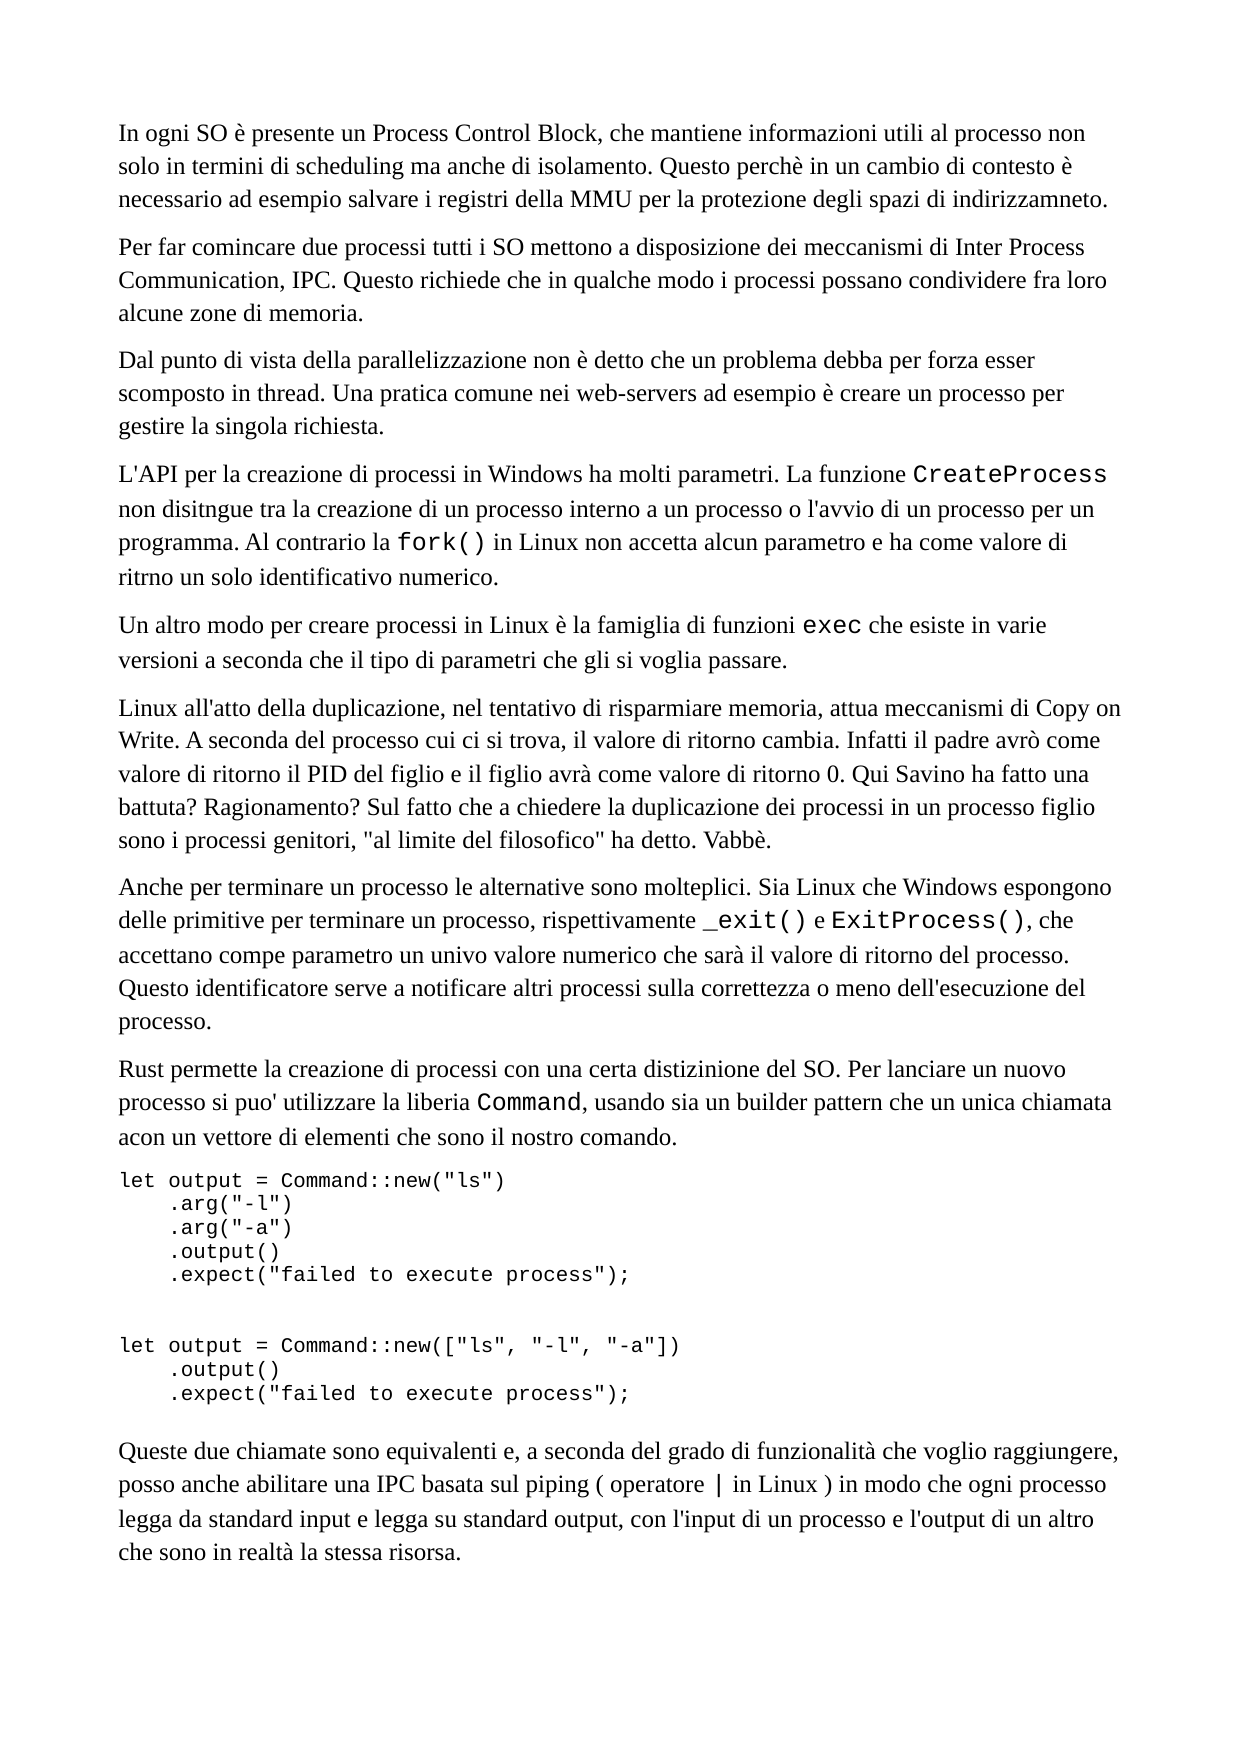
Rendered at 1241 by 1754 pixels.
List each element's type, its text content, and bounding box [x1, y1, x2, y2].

text Per far comincare due processi tutti i SO mettono a disposizione dei meccanismi di Inter Process Communication, IPC. Questo richiede che in qualche modo i processi possano condividere fra loro alcune zone di memoria. [118, 232, 1122, 327]
text .expect("failed to execute process"); [118, 1264, 1122, 1288]
text Linux all'atto della duplicazione, nel tentativo di risparmiare memoria, attua meccanismi di Copy on Write. A seconda del processo cui ci si trova, il valore di ritorno cambia. Infatti il padre avrò come valore di ritorno il PID del figlio e il figlio avrà come valore di ritorno 0. Qui Savino ha fatto una battuta? Ragionamento? Sul fatto che a chiedere la duplicazione dei processi in un processo figlio sono i processi genitori, "al limite del filosofico" ha detto. Vabbè. [118, 693, 1122, 853]
text Queste due chiamate sono equivalenti e, a seconda del grado di funzionalità che voglio raggiungere, posso anche abilitare una IPC basata sul piping ( operatore | in Linux ) in modo che ogni processo legga da standard input e legga su standard output, con l'input di un processo e l'output di un altro che sono in realtà la stessa risorsa. [118, 1436, 1122, 1566]
text .expect("failed to execute process"); [118, 1383, 1122, 1406]
text .arg("-l") [118, 1193, 1122, 1217]
text let output = Command::new("ls") [118, 1170, 1122, 1193]
text let output = Command::new(["ls", "-l", "-a"]) [118, 1335, 1122, 1359]
text .output() [118, 1241, 1122, 1264]
text .output() [118, 1359, 1122, 1383]
text Dal punto di vista della parallelizzazione non è detto che un problema debba per forza esser scomposto in thread. Una pratica comune nei web-servers ad esempio è creare un processo per gestire la singola richiesta. [118, 345, 1122, 440]
text Anche per terminare un processo le alternative sono molteplici. Sia Linux che Windows espongono delle primitive per terminare un processo, rispettivamente _exit() e ExitProcess(), che accettano compe parametro un univo valore numerico che sarà il valore di ritorno del processo. Questo identificatore serve a notificare altri processi sulla correttezza o meno dell'esecuzione del processo. [118, 872, 1122, 1035]
text L'API per la creazione di processi in Windows ha molti parametri. La funzione CreateProcess non disitngue tra la creazione di un processo interno a un processo o l'avvio di un processo per un programma. Al contrario la fork() in Linux non accetta alcun parametro e ha come valore di ritrno un solo identificativo numerico. [118, 459, 1122, 591]
text Rust permette la creazione di processi con una certa distizinione del SO. Per lanciare un nuovo processo si puo' utilizzare la liberia Command, usando sia un builder pattern che un unica chiamata acon un vettore di elementi che sono il nostro comando. [118, 1054, 1122, 1151]
text .arg("-a") [118, 1217, 1122, 1241]
text In ogni SO è presente un Process Control Block, che mantiene informazioni utili al processo non solo in termini di scheduling ma anche di isolamento. Questo perchè in un cambio di contesto è necessario ad esempio salvare i registri della MMU per la protezione degli spazi di indirizzamneto. [118, 118, 1122, 213]
text Un altro modo per creare processi in Linux è la famiglia di funzioni exec che esiste in varie versioni a seconda che il tipo di parametri che gli si voglia passare. [118, 610, 1122, 674]
